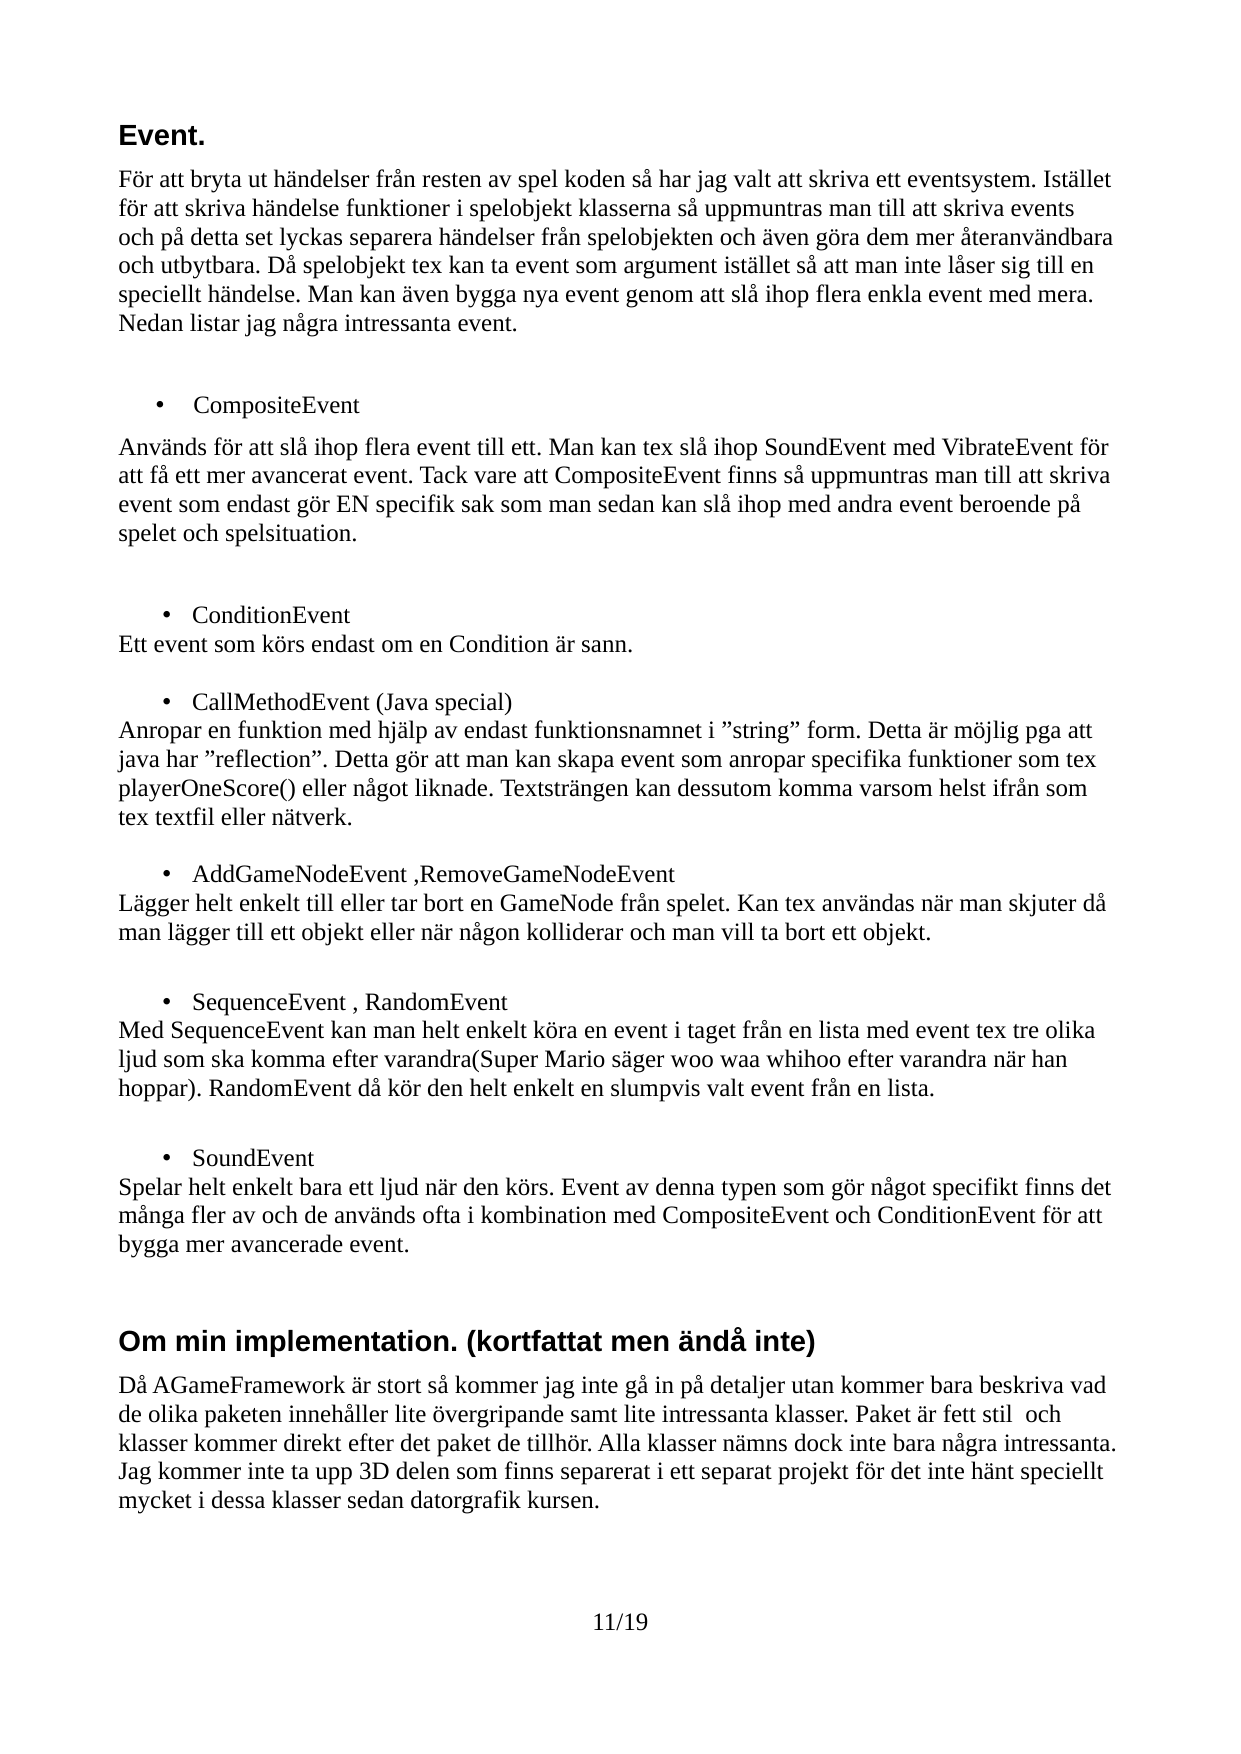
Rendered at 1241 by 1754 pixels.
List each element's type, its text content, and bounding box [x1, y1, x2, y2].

text Används för att slå ihop flera event till ett. Man kan tex slå ihop SoundEvent med VibrateEvent för att få ett mer avancerat event. Tack vare att CompositeEvent finns så uppmuntras man till att skriva event som endast gör EN specifik sak som man sedan kan slå ihop med andra event beroende på spelet och spelsituation. [118, 432, 1122, 547]
text Då AGameFramework är stort så kommer jag inte gå in på detaljer utan kommer bara beskriva vad de olika paketen innehåller lite övergripande samt lite intressanta klasser. Paket är fett stil och klasser kommer direkt efter det paket de tillhör. Alla klasser nämns dock inte bara några intressanta. Jag kommer inte ta upp 3D delen som finns separerat i ett separat projekt för det inte hänt speciellt mycket i dessa klasser sedan datorgrafik kursen. [118, 1370, 1122, 1514]
list SequenceEvent , RandomEvent [162, 987, 1122, 1015]
text Ett event som körs endast om en Condition är sann. [118, 629, 1122, 658]
list CompositeEvent [156, 390, 1122, 419]
list AddGameNodeEvent ,RemoveGameNodeEvent [162, 859, 1122, 888]
text För att bryta ut händelser från resten av spel koden så har jag valt att skriva ett eventsystem. Istället för att skriva händelse funktioner i spelobjekt klasserna så uppmuntras man till att skriva events och på detta set lyckas separera händelser från spelobjekten och även göra dem mer återanvändbara och utbytbara. Då spelobjekt tex kan ta event som argument istället så att man inte låser sig till en speciellt händelse. Man kan även bygga nya event genom att slå ihop flera enkla event med mera. Nedan listar jag några intressanta event. [118, 164, 1122, 337]
list CallMethodEvent (Java special) [162, 687, 1122, 715]
list SoundEvent [162, 1143, 1122, 1172]
text Med SequenceEvent kan man helt enkelt köra en event i taget från en lista med event tex tre olika ljud som ska komma efter varandra(Super Mario säger woo waa whihoo efter varandra när han hoppar). RandomEvent då kör den helt enkelt en slumpvis valt event från en lista. [118, 1015, 1122, 1102]
list ConditionEvent [162, 600, 1122, 629]
subtitle Event. [118, 118, 1122, 152]
subtitle Om min implementation. (kortfattat men ändå inte) [118, 1324, 1122, 1358]
text Lägger helt enkelt till eller tar bort en GameNode från spelet. Kan tex användas när man skjuter då man lägger till ett objekt eller när någon kolliderar och man vill ta bort ett objekt. [118, 888, 1122, 945]
text Spelar helt enkelt bara ett ljud när den körs. Event av denna typen som gör något specifikt finns det många fler av och de används ofta i kombination med CompositeEvent och ConditionEvent för att bygga mer avancerade event. [118, 1172, 1122, 1258]
text Anropar en funktion med hjälp av endast funktionsnamnet i ”string” form. Detta är möjlig pga att java har ”reflection”. Detta gör att man kan skapa event som anropar specifika funktioner som tex playerOneScore() eller något liknade. Textsträngen kan dessutom komma varsom helst ifrån som tex textfil eller nätverk. [118, 715, 1122, 830]
